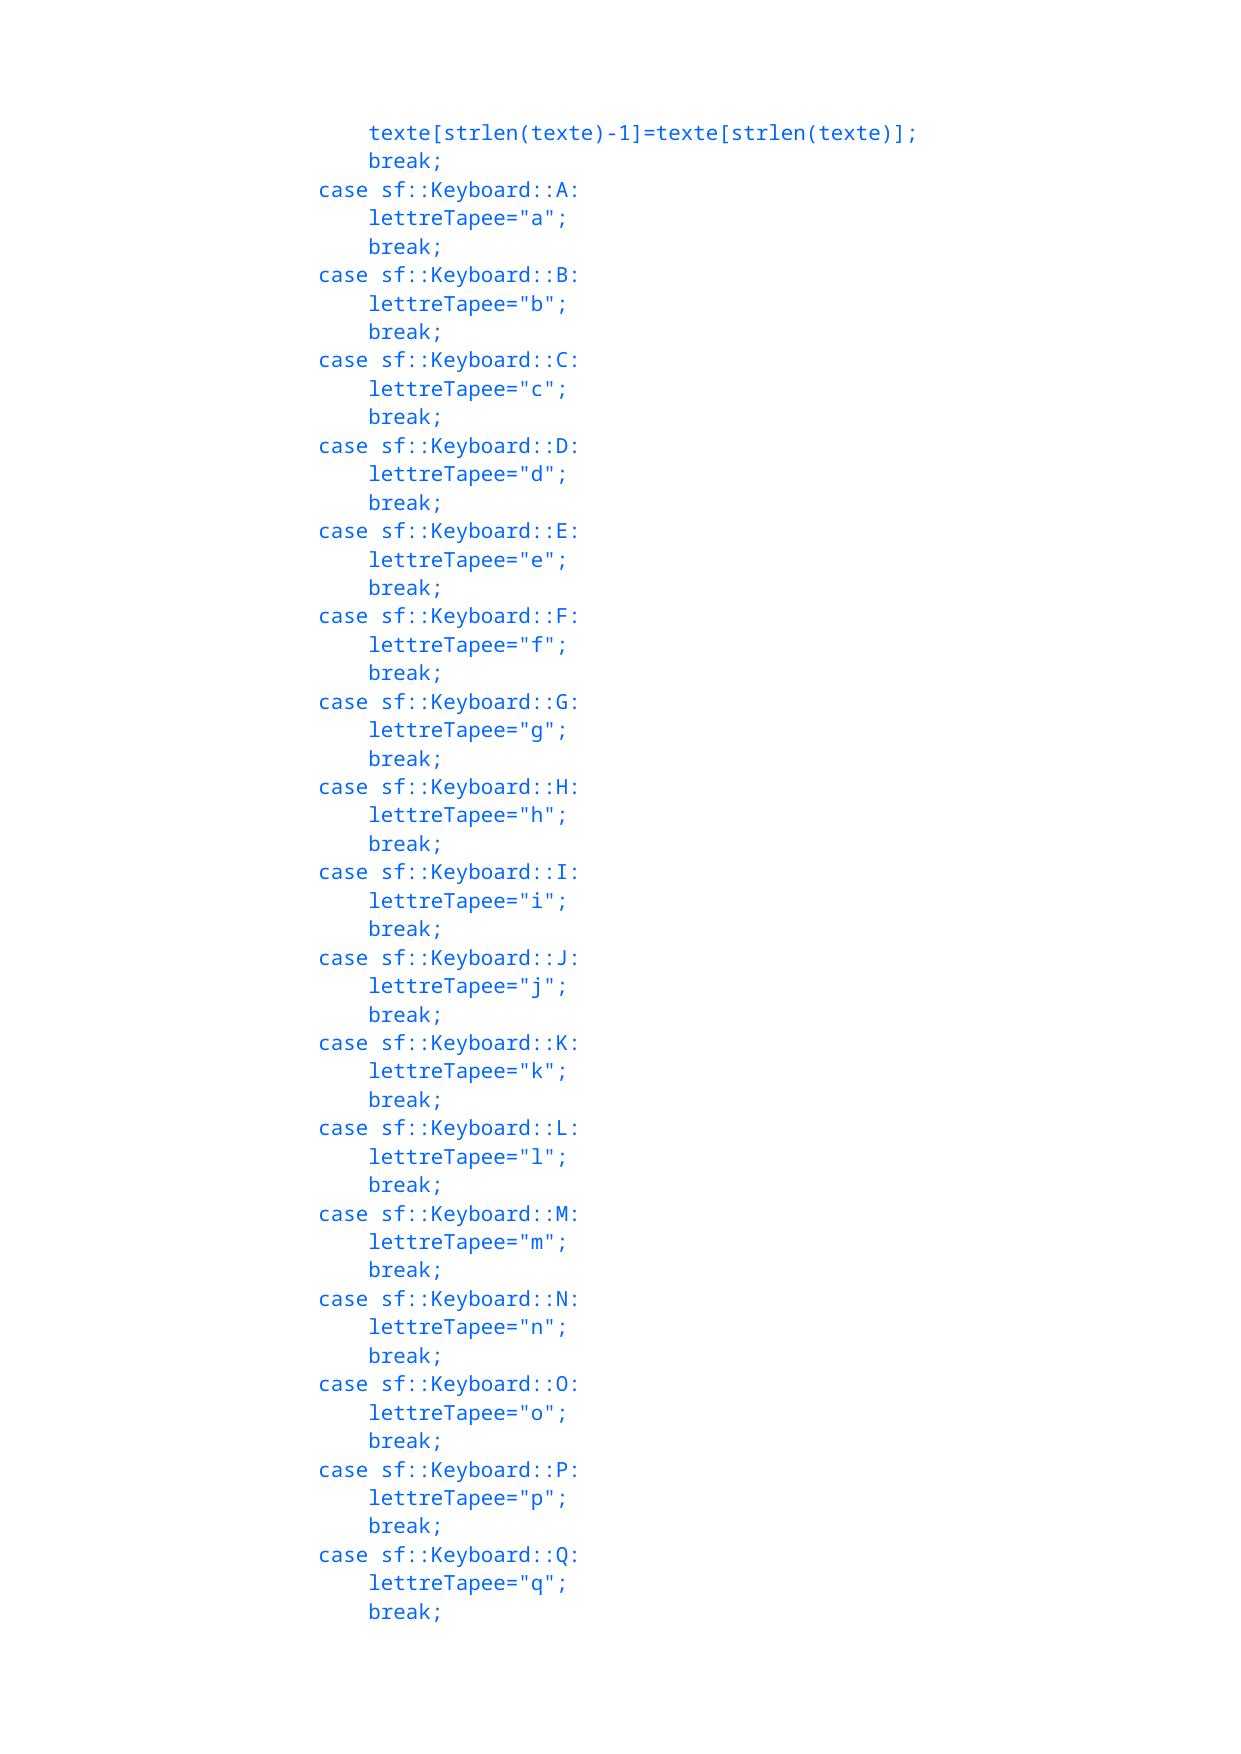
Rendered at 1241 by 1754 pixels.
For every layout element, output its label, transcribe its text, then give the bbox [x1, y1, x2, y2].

text break; [118, 1426, 1122, 1455]
text case sf::Keyboard::P: [118, 1455, 1122, 1483]
text break; [118, 914, 1122, 943]
text case sf::Keyboard::I: [118, 857, 1122, 886]
text lettreTapee="b"; [118, 289, 1122, 317]
text case sf::Keyboard::H: [118, 772, 1122, 801]
text break; [118, 1512, 1122, 1540]
text break; [118, 317, 1122, 346]
text break; [118, 1170, 1122, 1199]
text case sf::Keyboard::G: [118, 687, 1122, 715]
text break; [118, 1000, 1122, 1028]
text lettreTapee="p"; [118, 1483, 1122, 1512]
text lettreTapee="e"; [118, 545, 1122, 573]
text break; [118, 147, 1122, 175]
text lettreTapee="o"; [118, 1398, 1122, 1426]
text break; [118, 488, 1122, 516]
text lettreTapee="n"; [118, 1312, 1122, 1341]
text case sf::Keyboard::F: [118, 602, 1122, 630]
text case sf::Keyboard::B: [118, 260, 1122, 289]
text break; [118, 1085, 1122, 1113]
text case sf::Keyboard::M: [118, 1199, 1122, 1227]
text case sf::Keyboard::E: [118, 516, 1122, 545]
text lettreTapee="c"; [118, 374, 1122, 402]
text lettreTapee="f"; [118, 630, 1122, 658]
text lettreTapee="m"; [118, 1227, 1122, 1256]
text case sf::Keyboard::C: [118, 346, 1122, 374]
text lettreTapee="d"; [118, 459, 1122, 488]
text lettreTapee="l"; [118, 1142, 1122, 1170]
text break; [118, 232, 1122, 260]
text lettreTapee="a"; [118, 203, 1122, 232]
text break; [118, 658, 1122, 687]
text break; [118, 1597, 1122, 1625]
text break; [118, 744, 1122, 772]
text lettreTapee="h"; [118, 801, 1122, 829]
text break; [118, 1256, 1122, 1284]
text break; [118, 829, 1122, 857]
text break; [118, 1341, 1122, 1369]
text case sf::Keyboard::Q: [118, 1540, 1122, 1568]
text break; [118, 402, 1122, 431]
text case sf::Keyboard::L: [118, 1113, 1122, 1142]
text lettreTapee="g"; [118, 715, 1122, 744]
text lettreTapee="q"; [118, 1568, 1122, 1597]
text case sf::Keyboard::A: [118, 175, 1122, 203]
text case sf::Keyboard::K: [118, 1028, 1122, 1057]
text lettreTapee="i"; [118, 886, 1122, 914]
text case sf::Keyboard::O: [118, 1369, 1122, 1398]
text lettreTapee="j"; [118, 971, 1122, 1000]
text break; [118, 573, 1122, 602]
text lettreTapee="k"; [118, 1057, 1122, 1085]
text texte[strlen(texte)-1]=texte[strlen(texte)]; [118, 118, 1122, 147]
text case sf::Keyboard::J: [118, 943, 1122, 971]
text case sf::Keyboard::N: [118, 1284, 1122, 1312]
text case sf::Keyboard::D: [118, 431, 1122, 459]
